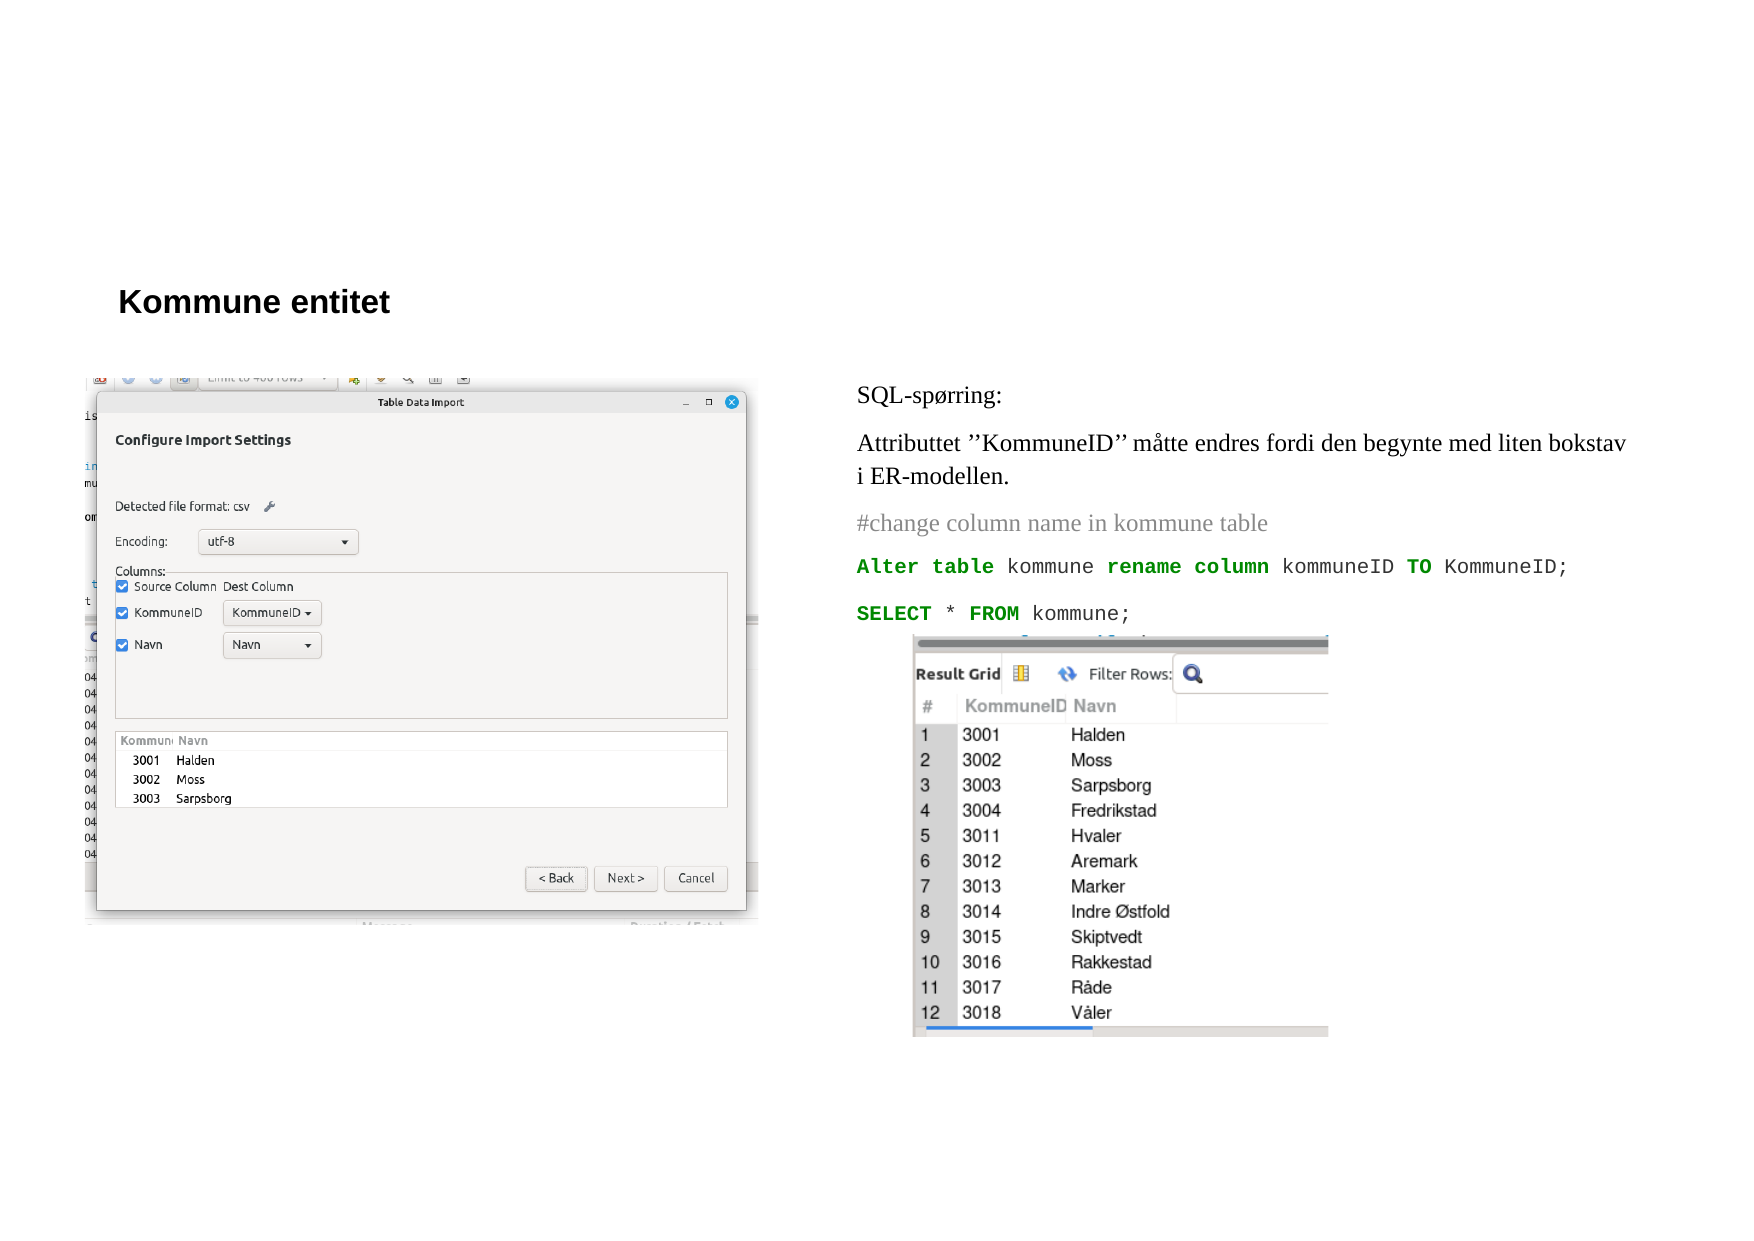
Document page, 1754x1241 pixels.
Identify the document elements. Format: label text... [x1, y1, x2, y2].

text SELECT * FROM kommune; [759, 603, 1636, 627]
text SQL-spørring: [759, 380, 1636, 409]
picture [912, 634, 1329, 1037]
text #change column name in kommune table [759, 508, 1636, 537]
text Alter table kommune rename column kommuneID TO KommuneID; [759, 556, 1636, 580]
subtitle Kommune entitet [118, 282, 1636, 320]
picture [84, 378, 759, 925]
text Attributtet ’’KommuneID’’ måtte endres fordi den begynte med liten bokstav i ER-modellen. [759, 428, 1636, 490]
